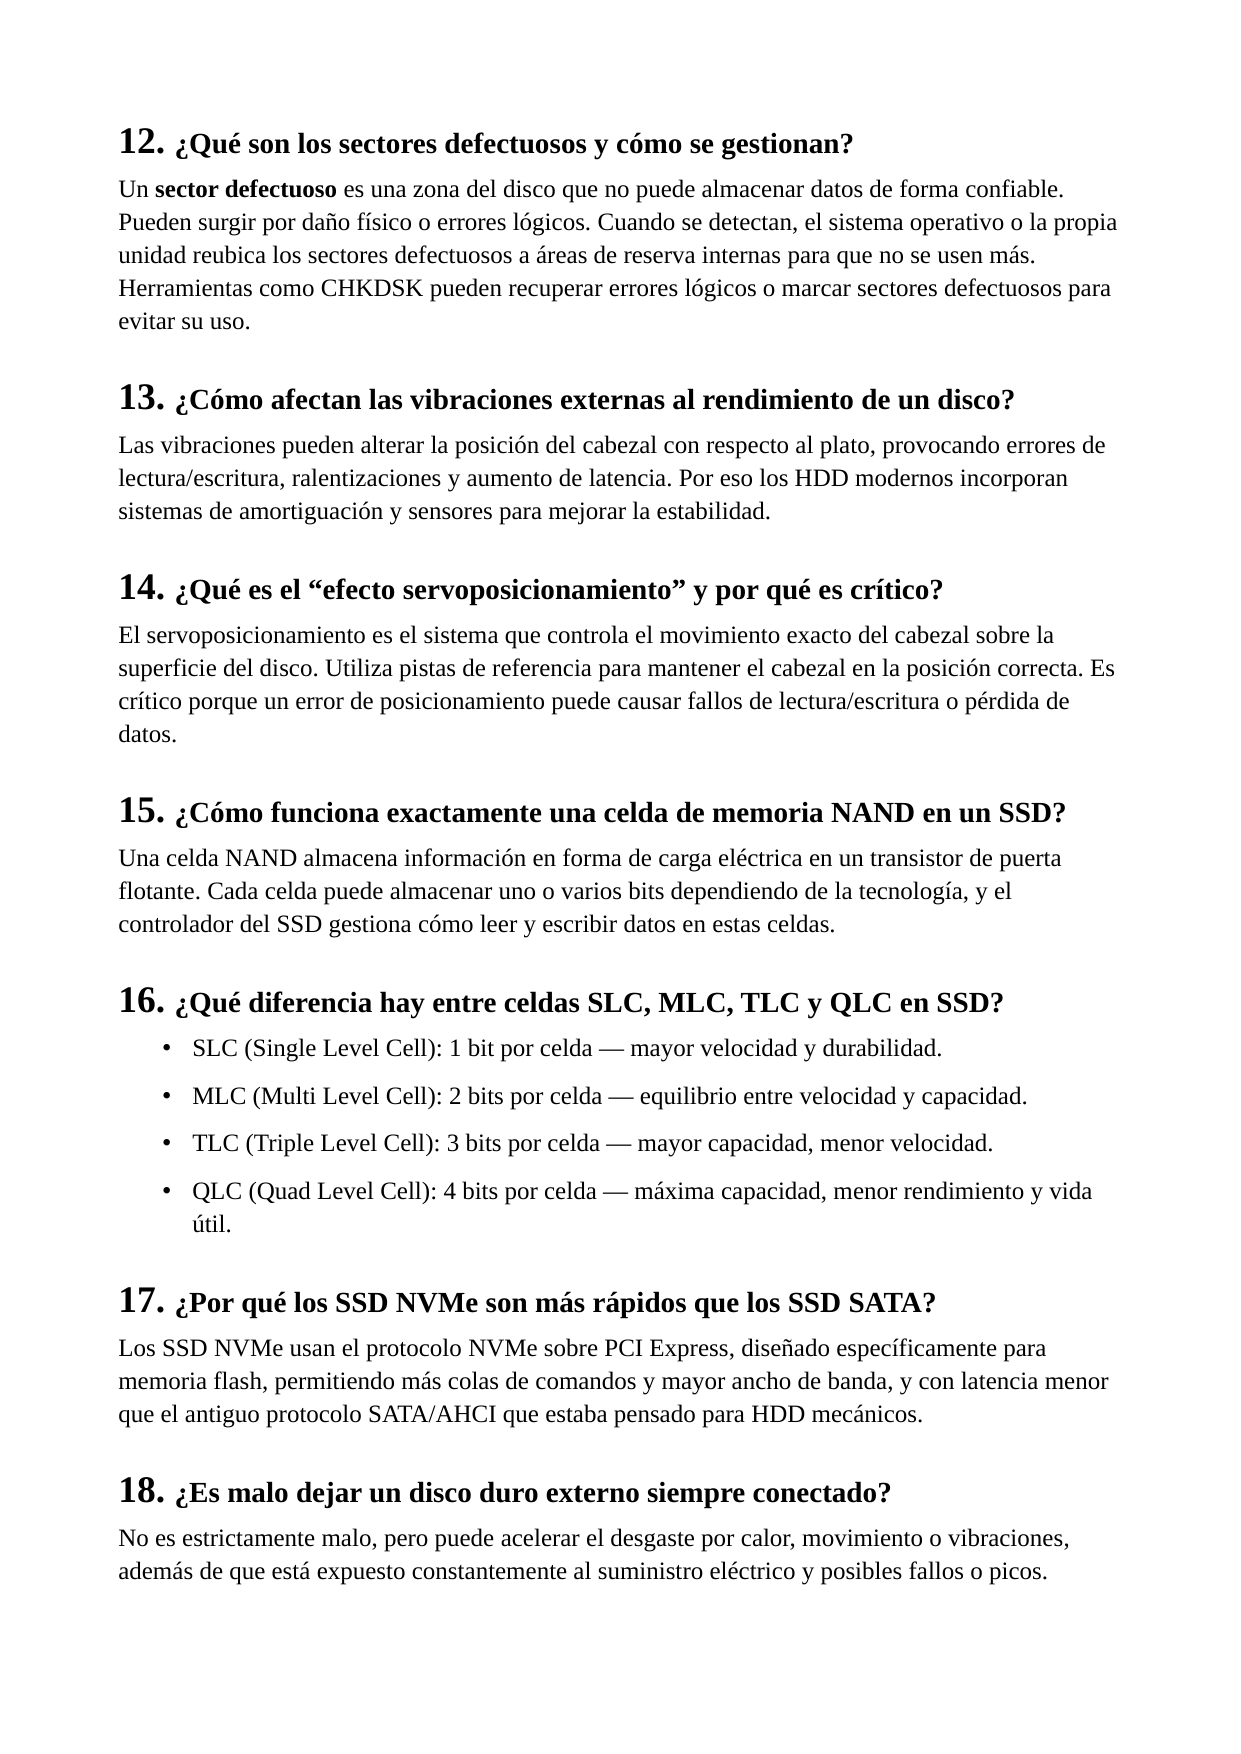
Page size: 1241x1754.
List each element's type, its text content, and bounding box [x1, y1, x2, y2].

subtitle 17. ¿Por qué los SSD NVMe son más rápidos que los SSD SATA? [118, 1277, 1122, 1321]
text No es estrictamente malo, pero puede acelerar el desgaste por calor, movimiento o vibraciones, además de que está expuesto constantemente al suministro eléctrico y posibles fallos o picos. [118, 1523, 1122, 1585]
list SLC (Single Level Cell): 1 bit por celda — mayor velocidad y durabilidad. [162, 1033, 1122, 1062]
subtitle 16. ¿Qué diferencia hay entre celdas SLC, MLC, TLC y QLC en SSD? [118, 978, 1122, 1021]
subtitle 15. ¿Cómo funciona exactamente una celda de memoria NAND en un SSD? [118, 787, 1122, 831]
subtitle 14. ¿Qué es el “efecto servoposicionamiento” y por qué es crítico? [118, 564, 1122, 607]
list MLC (Multi Level Cell): 2 bits por celda — equilibrio entre velocidad y capacidad. [162, 1081, 1122, 1109]
subtitle 12. ¿Qué son los sectores defectuosos y cómo se gestionan? [118, 118, 1122, 161]
subtitle 18. ¿Es malo dejar un disco duro externo siempre conectado? [118, 1468, 1122, 1511]
list QLC (Quad Level Cell): 4 bits por celda — máxima capacidad, menor rendimiento y vida útil. [162, 1176, 1122, 1238]
text Las vibraciones pueden alterar la posición del cabezal con respecto al plato, provocando errores de lectura/escritura, ralentizaciones y aumento de latencia. Por eso los HDD modernos incorporan sistemas de amortiguación y sensores para mejorar la estabilidad. [118, 430, 1122, 525]
text Una celda NAND almacena información en forma de carga eléctrica en un transistor de puerta flotante. Cada celda puede almacenar uno o varios bits dependiendo de la tecnología, y el controlador del SSD gestiona cómo leer y escribir datos en estas celdas. [118, 843, 1122, 938]
text El servoposicionamiento es el sistema que controla el movimiento exacto del cabezal sobre la superficie del disco. Utiliza pistas de referencia para mantener el cabezal en la posición correcta. Es crítico porque un error de posicionamiento puede causar fallos de lectura/escritura o pérdida de datos. [118, 620, 1122, 748]
text Los SSD NVMe usan el protocolo NVMe sobre PCI Express, diseñado específicamente para memoria flash, permitiendo más colas de comandos y mayor ancho de banda, y con latencia menor que el antiguo protocolo SATA/AHCI que estaba pensado para HDD mecánicos. [118, 1333, 1122, 1428]
subtitle 13. ¿Cómo afectan las vibraciones externas al rendimiento de un disco? [118, 374, 1122, 417]
list TLC (Triple Level Cell): 3 bits por celda — mayor capacidad, menor velocidad. [162, 1128, 1122, 1157]
text Un sector defectuoso es una zona del disco que no puede almacenar datos de forma confiable. Pueden surgir por daño físico o errores lógicos. Cuando se detectan, el sistema operativo o la propia unidad reubica los sectores defectuosos a áreas de reserva internas para que no se usen más. Herramientas como CHKDSK pueden recuperar errores lógicos o marcar sectores defectuosos para evitar su uso. [118, 174, 1122, 334]
